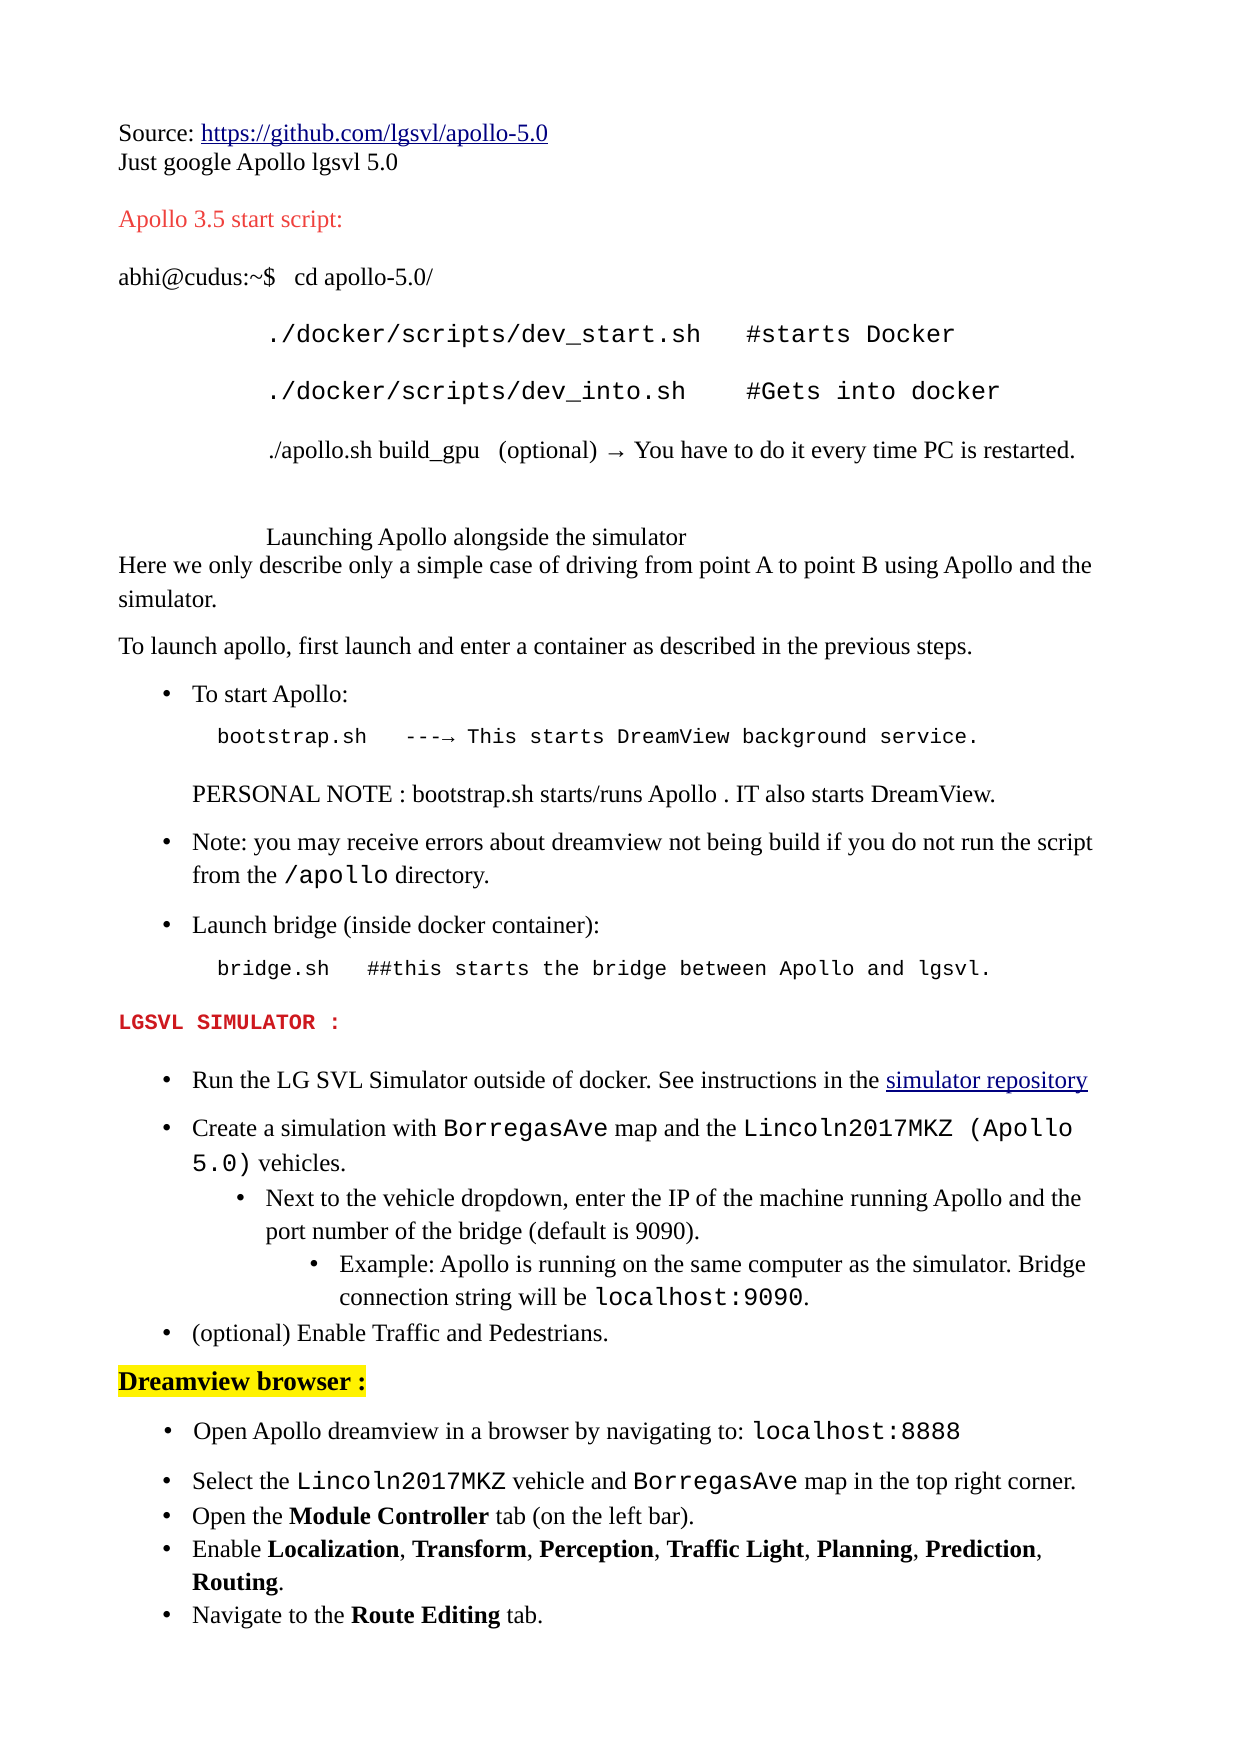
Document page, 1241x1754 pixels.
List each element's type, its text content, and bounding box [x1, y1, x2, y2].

text Just google Apollo lgsvl 5.0 [118, 147, 1122, 176]
text LGSVL SIMULATOR : [118, 1011, 1122, 1036]
list Run the LG SVL Simulator outside of docker. See instructions in the simulator repository [162, 1065, 1122, 1094]
list bootstrap.sh ---→ This starts DreamView background service. [162, 726, 1122, 750]
list Open the Module Controller tab (on the left bar). [162, 1501, 1122, 1530]
text ./docker/scripts/dev_start.sh #starts Docker [118, 319, 1122, 350]
list Note: you may receive errors about dreamview not being build if you do not run the script from the /apollo directory. [162, 827, 1122, 891]
text Dreamview browser : [118, 1365, 1122, 1397]
list To start Apollo: [162, 679, 1122, 708]
list bridge.sh ##this starts the bridge between Apollo and lgsvl. [162, 958, 1122, 981]
text Launching Apollo alongside the simulator [118, 522, 1122, 551]
text Source: https://github.com/lgsvl/apollo-5.0 [118, 118, 1122, 147]
text abhi@cudus:~$ cd apollo-5.0/ [118, 262, 1122, 291]
list Example: Apollo is running on the same computer as the simulator. Bridge connection string will be localhost:9090. [309, 1249, 1122, 1313]
text To launch apollo, first launch and enter a container as described in the previous steps. [118, 631, 1122, 660]
text Apollo 3.5 start script: [118, 204, 1122, 233]
list Navigate to the Route Editing tab. [162, 1600, 1122, 1629]
list Select the Lincoln2017MKZ vehicle and BorregasAve map in the top right corner. [162, 1466, 1122, 1497]
list (optional) Enable Traffic and Pedestrians. [162, 1318, 1122, 1347]
list Launch bridge (inside docker container): [162, 910, 1122, 939]
list Open Apollo dreamview in a browser by navigating to: localhost:8888 [164, 1416, 1122, 1447]
list Create a simulation with BorregasAve map and the Lincoln2017MKZ (Apollo 5.0) vehicles. [162, 1113, 1122, 1179]
text ./apollo.sh build_gpu (optional) → You have to do it every time PC is restarted. [118, 436, 1122, 464]
list Next to the vehicle dropdown, enter the IP of the machine running Apollo and the port number of the bridge (default is 9090). [236, 1183, 1122, 1245]
text ./docker/scripts/dev_into.sh #Gets into docker [118, 378, 1122, 407]
text Here we only describe only a simple case of driving from point A to point B using Apollo and the simulator. [118, 551, 1122, 612]
list PERSONAL NOTE : bootstrap.sh starts/runs Apollo . IT also starts DreamView. [162, 779, 1122, 808]
list Enable Localization, Transform, Perception, Traffic Light, Planning, Prediction, Routing. [162, 1534, 1122, 1596]
